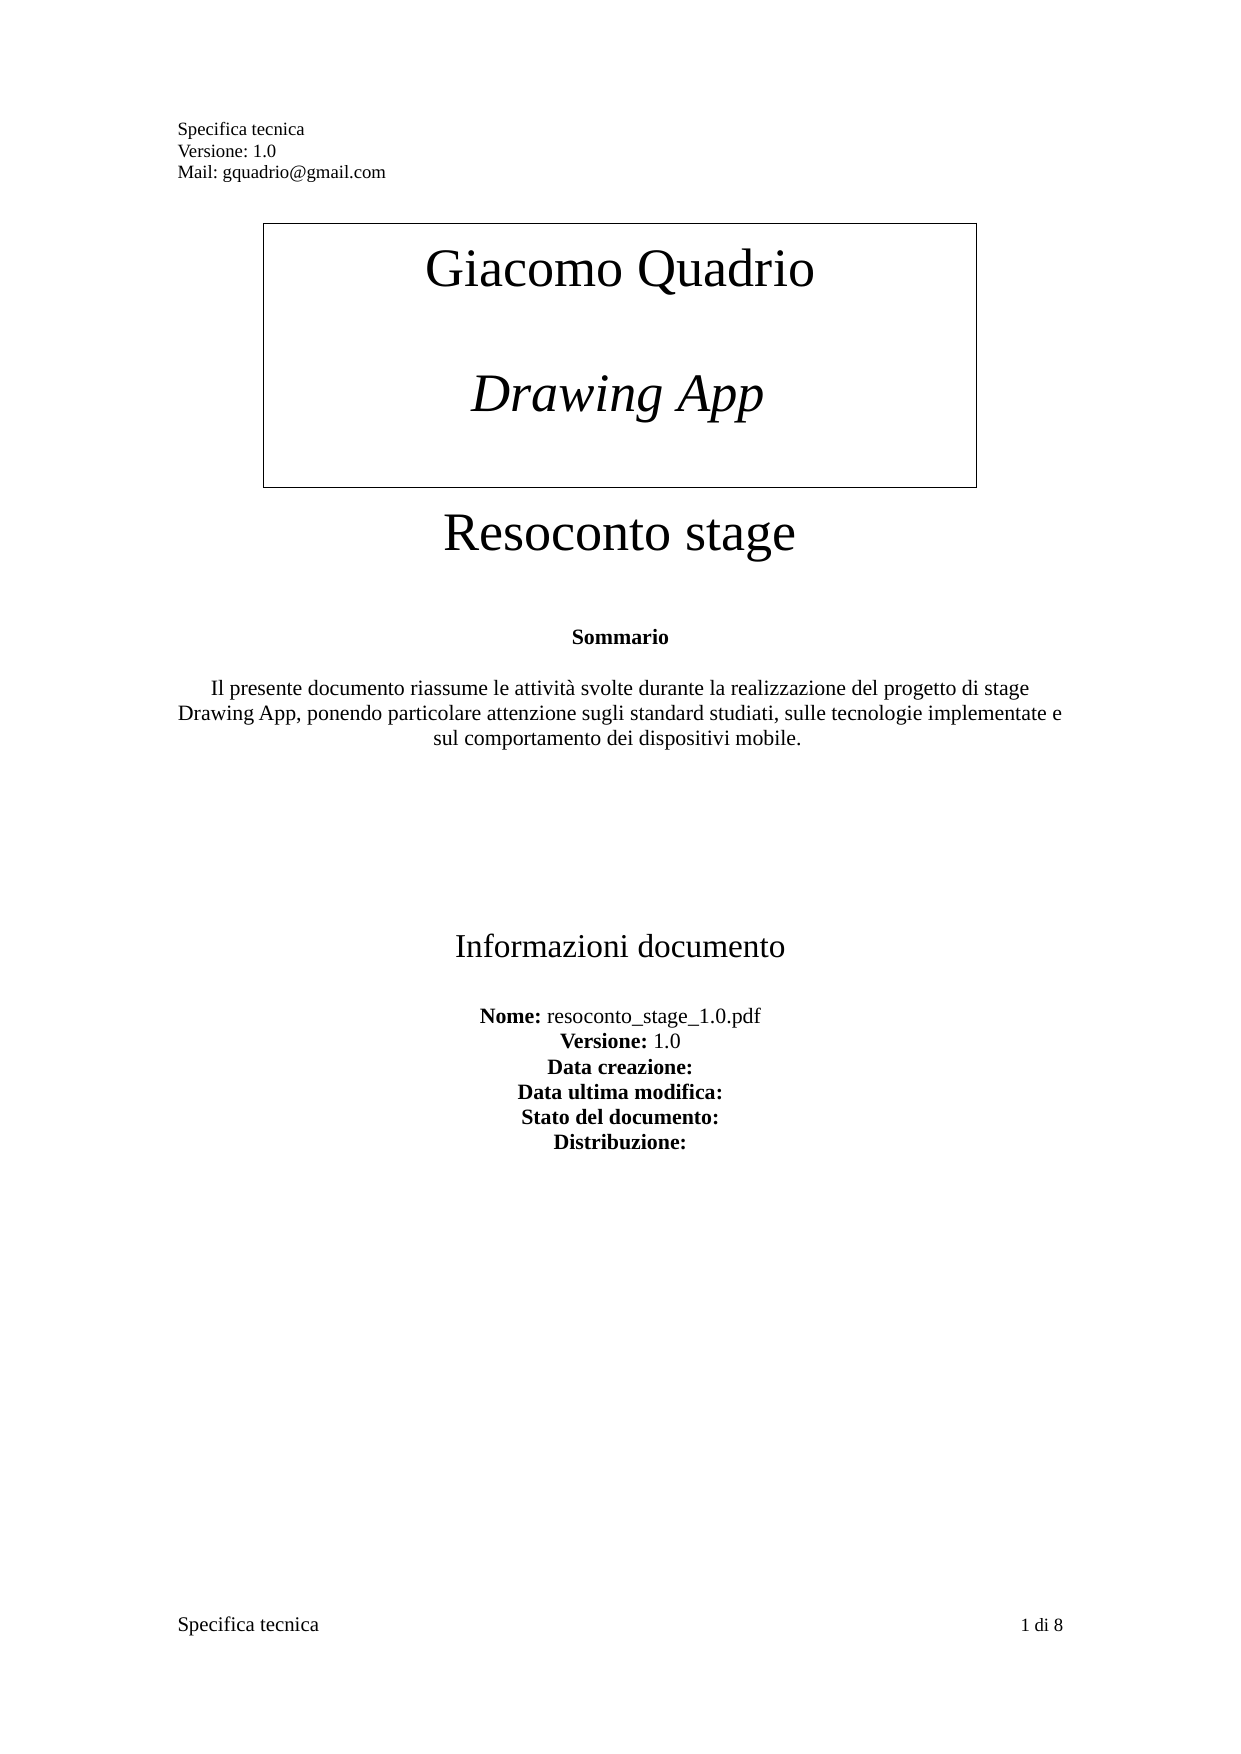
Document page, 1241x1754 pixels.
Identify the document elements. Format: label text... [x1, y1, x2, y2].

text Resoconto stage [177, 298, 1063, 562]
text Distribuzione: [177, 1129, 1063, 1154]
text Data ultima modifica: [177, 1079, 1063, 1104]
text Stato del documento: [177, 1104, 1063, 1129]
text Il presente documento riassume le attività svolte durante la realizzazione del progetto di stage Drawing App, ponendo particolare attenzione sugli standard studiati, sulle tecnologie implementate e sul comportamento dei dispositivi mobile. [177, 674, 1063, 750]
text Giacomo Quadrio Drawing App [267, 236, 974, 423]
text Versione: 1.0 [177, 1028, 1063, 1054]
text Sommario [177, 624, 1063, 649]
text Data creazione: [177, 1054, 1063, 1079]
text Nome: resoconto_stage_1.0.pdf [177, 1003, 1063, 1028]
text Informazioni documento [177, 927, 1063, 965]
